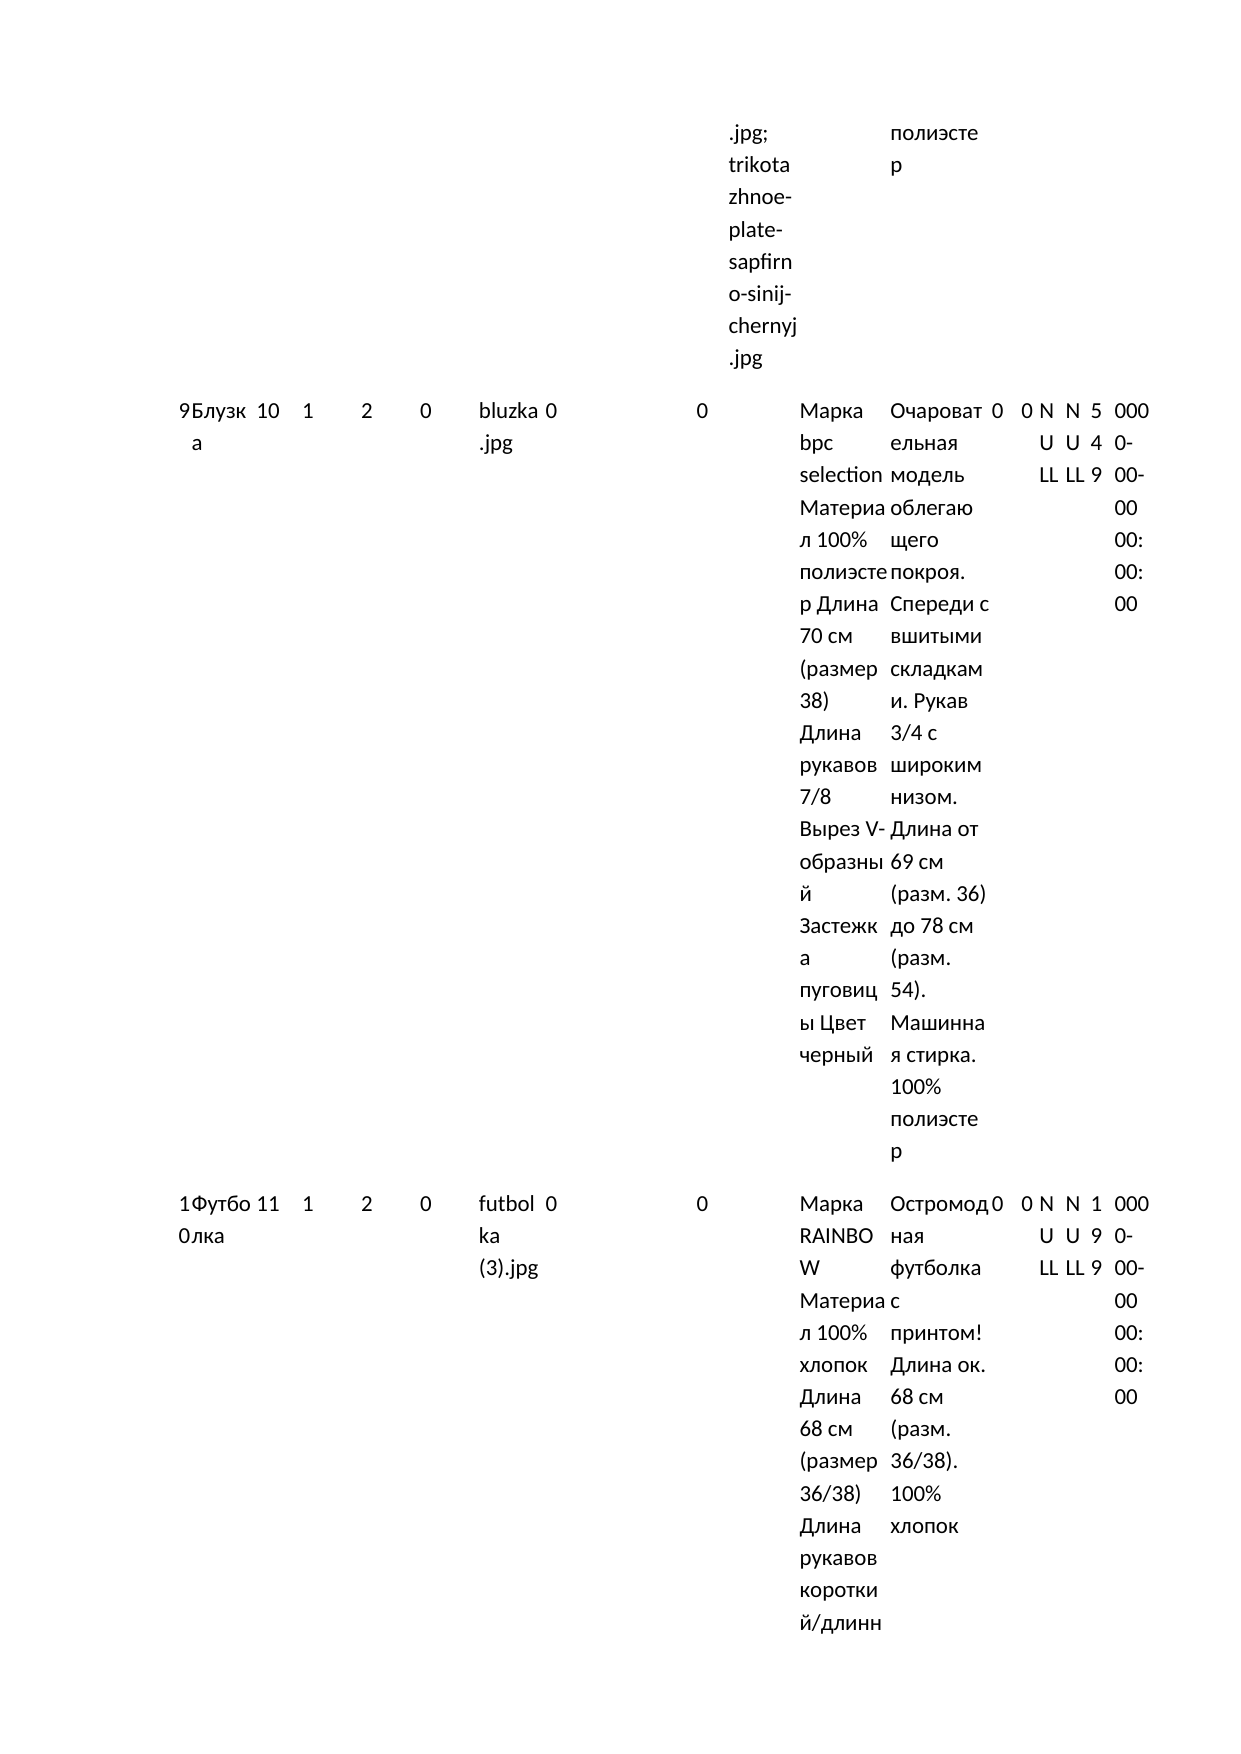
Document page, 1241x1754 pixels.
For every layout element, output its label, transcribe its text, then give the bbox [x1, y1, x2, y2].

table_cell 11 [255, 1189, 301, 1636]
table_cell .jpg; trikotazhnoe-plate-sapfirno-sinij-chernyj.jpg [727, 118, 798, 396]
table_cell NULL [1064, 1189, 1089, 1636]
table_cell [991, 118, 1020, 396]
table_cell 0 [419, 1189, 478, 1636]
table_cell 1 [301, 1189, 360, 1636]
table_cell 8 [177, 118, 190, 396]
table_cell 0000-00-00 00:00:00 [1113, 396, 1154, 1189]
table_cell полиэстер [889, 118, 991, 396]
table_cell NULL [1064, 396, 1089, 1189]
table_cell 0 [544, 396, 624, 1189]
table_cell 1 [301, 396, 360, 1189]
table_cell [695, 118, 727, 396]
table_cell [255, 118, 301, 396]
table_cell 199 [1089, 1189, 1113, 1636]
table_cell futbolka (3).jpg [478, 1189, 544, 1636]
table_cell 10 [177, 1189, 190, 1636]
table_cell 2 [360, 396, 419, 1189]
table_cell Блузка [190, 396, 255, 1189]
table_cell Остромодная футболка с принтом! Длина ок. 68 см (разм. 36/38). 100% хлопок [889, 1189, 991, 1636]
table_cell 2 [360, 1189, 419, 1636]
table_cell Футболка [190, 1189, 255, 1636]
table_cell 0 [695, 396, 727, 1189]
table_cell [419, 118, 478, 396]
table_cell [478, 118, 544, 396]
table_cell [1020, 118, 1038, 396]
table_cell NULL [1038, 1189, 1064, 1636]
table_cell bluzka.jpg [478, 396, 544, 1189]
table_cell 0 [544, 1189, 624, 1636]
table_cell [1064, 118, 1089, 396]
table_cell 0 [991, 1189, 1020, 1636]
table_cell [624, 118, 695, 396]
table_cell NULL [1038, 396, 1064, 1189]
table_cell [727, 1189, 798, 1636]
table_cell Марка RAINBOW Материал 100% хлопок Длина 68 см (размер 36/38) Длина рукавов короткий/длинн [798, 1189, 889, 1636]
table_cell [727, 396, 798, 1189]
table_cell [544, 118, 624, 396]
table_cell 0 [695, 1189, 727, 1636]
table_cell 0000-00-00 00:00:00 [1113, 1189, 1154, 1636]
table_cell [360, 118, 419, 396]
table_cell 0 [419, 396, 478, 1189]
table_cell [301, 118, 360, 396]
table_cell 10 [255, 396, 301, 1189]
table_cell [1113, 118, 1154, 396]
table_cell 0 [1020, 1189, 1038, 1636]
table_cell [624, 1189, 695, 1636]
table_cell Марка bpc selection Материал 100% полиэстер Длина 70 см (размер 38) Длина рукавов 7/8 Вырез V-образный Застежка пуговицы Цвет черный [798, 396, 889, 1189]
table_cell 0 [1020, 396, 1038, 1189]
table_cell [1089, 118, 1113, 396]
table_cell [798, 118, 889, 396]
table_cell 9 [177, 396, 190, 1189]
table_cell [1038, 118, 1064, 396]
table_cell Очаровательная модель облегающего покроя. Спереди с вшитыми складками. Рукав 3/4 с широким низом. Длина от 69 см (разм. 36) до 78 см (разм. 54). Машинная стирка. 100% полиэстер [889, 396, 991, 1189]
table_cell [624, 396, 695, 1189]
table_cell 549 [1089, 396, 1113, 1189]
table_cell 0 [991, 396, 1020, 1189]
table_cell Трикотажное платье [190, 118, 255, 396]
